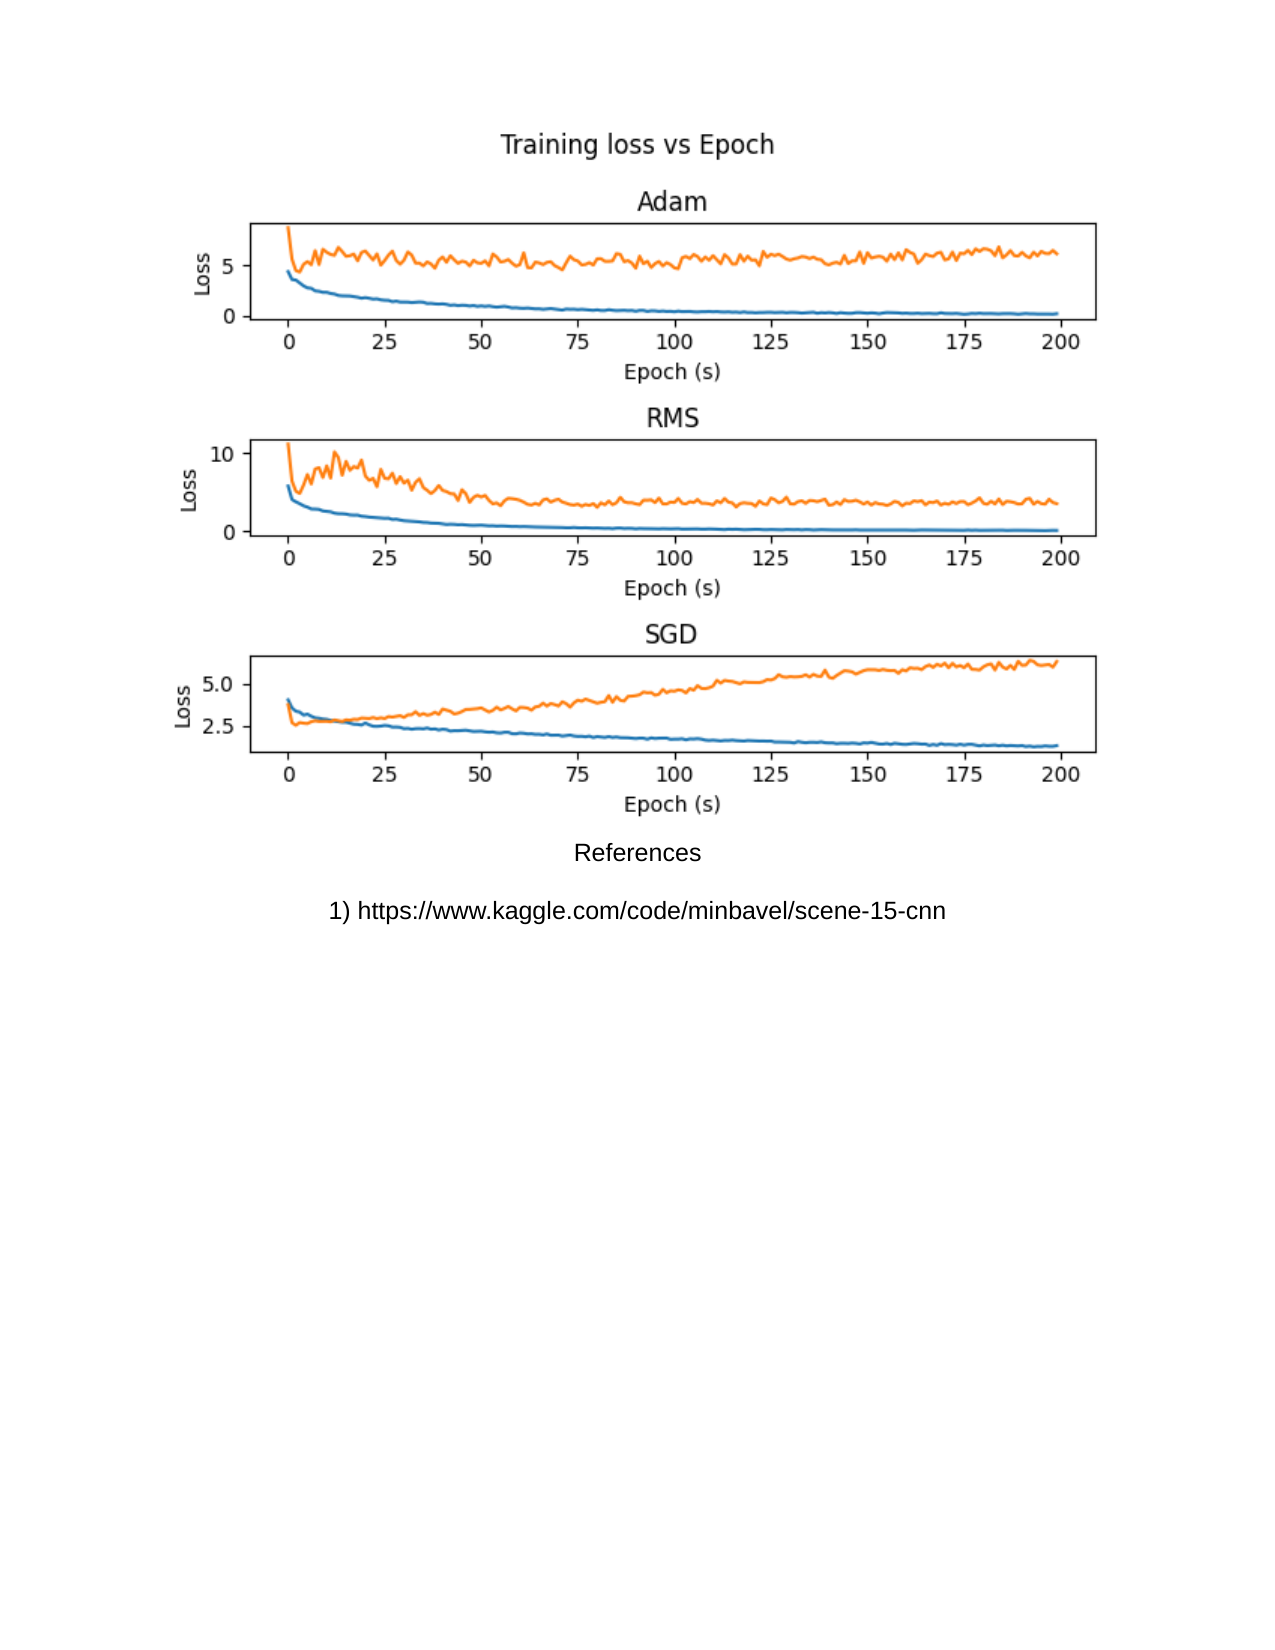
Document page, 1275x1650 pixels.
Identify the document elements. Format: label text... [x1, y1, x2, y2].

text References [118, 118, 1157, 867]
picture [157, 118, 1118, 839]
text 1) https://www.kaggle.com/code/minbavel/scene-15-cnn [118, 896, 1157, 924]
